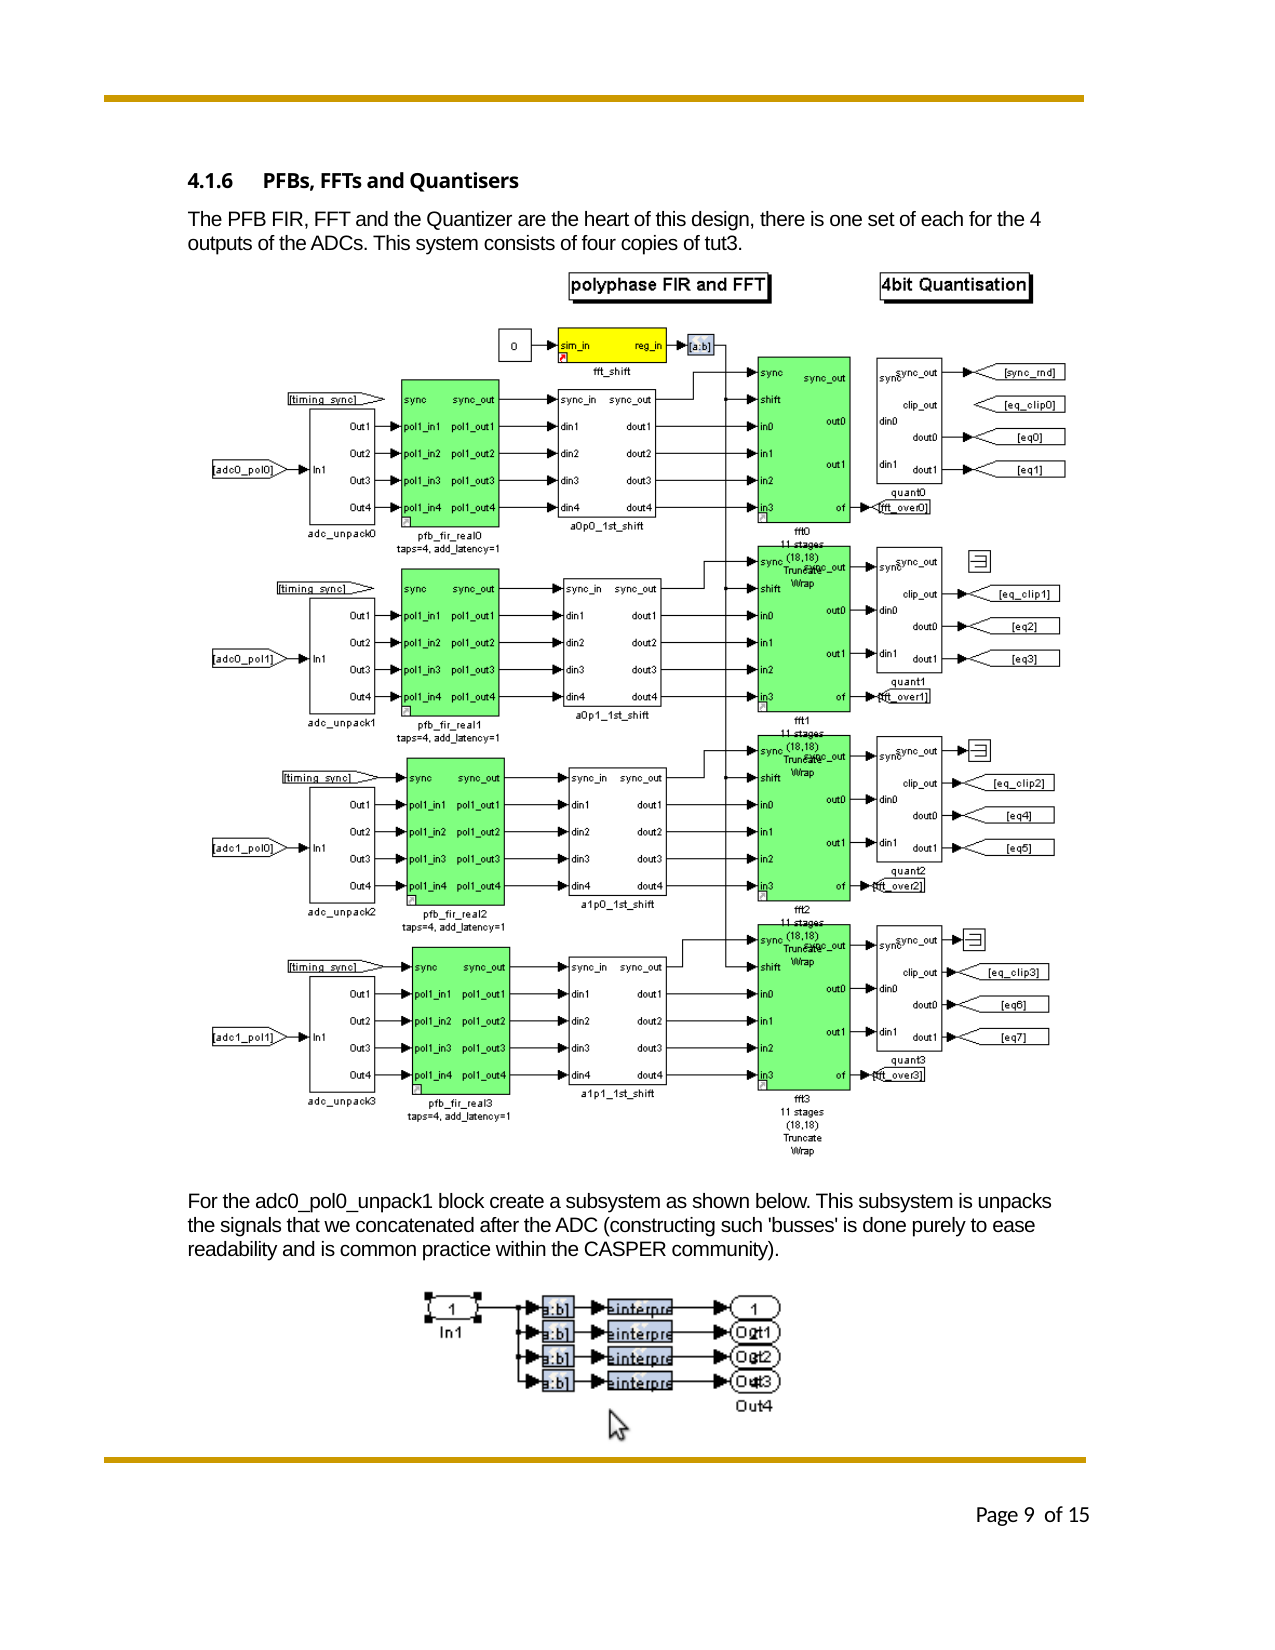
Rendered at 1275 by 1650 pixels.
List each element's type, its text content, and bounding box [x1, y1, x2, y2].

text The PFB FIR, FFT and the Quantizer are the heart of this design, there is one set of each for the 4 outputs of the ADCs. This system consists of four copies of tut3. [187, 207, 1062, 255]
subtitle PFBs, FFTs and Quantisers [187, 167, 1062, 195]
picture [416, 1271, 807, 1448]
text For the adc0_pol0_unpack1 block create a subsystem as shown below. This subsystem is unpacks the signals that we concatenated after the ADC (constructing such 'busses' is done purely to ease readability and is common practice within the CASPER community). [187, 1189, 1062, 1261]
picture [210, 268, 1085, 1189]
